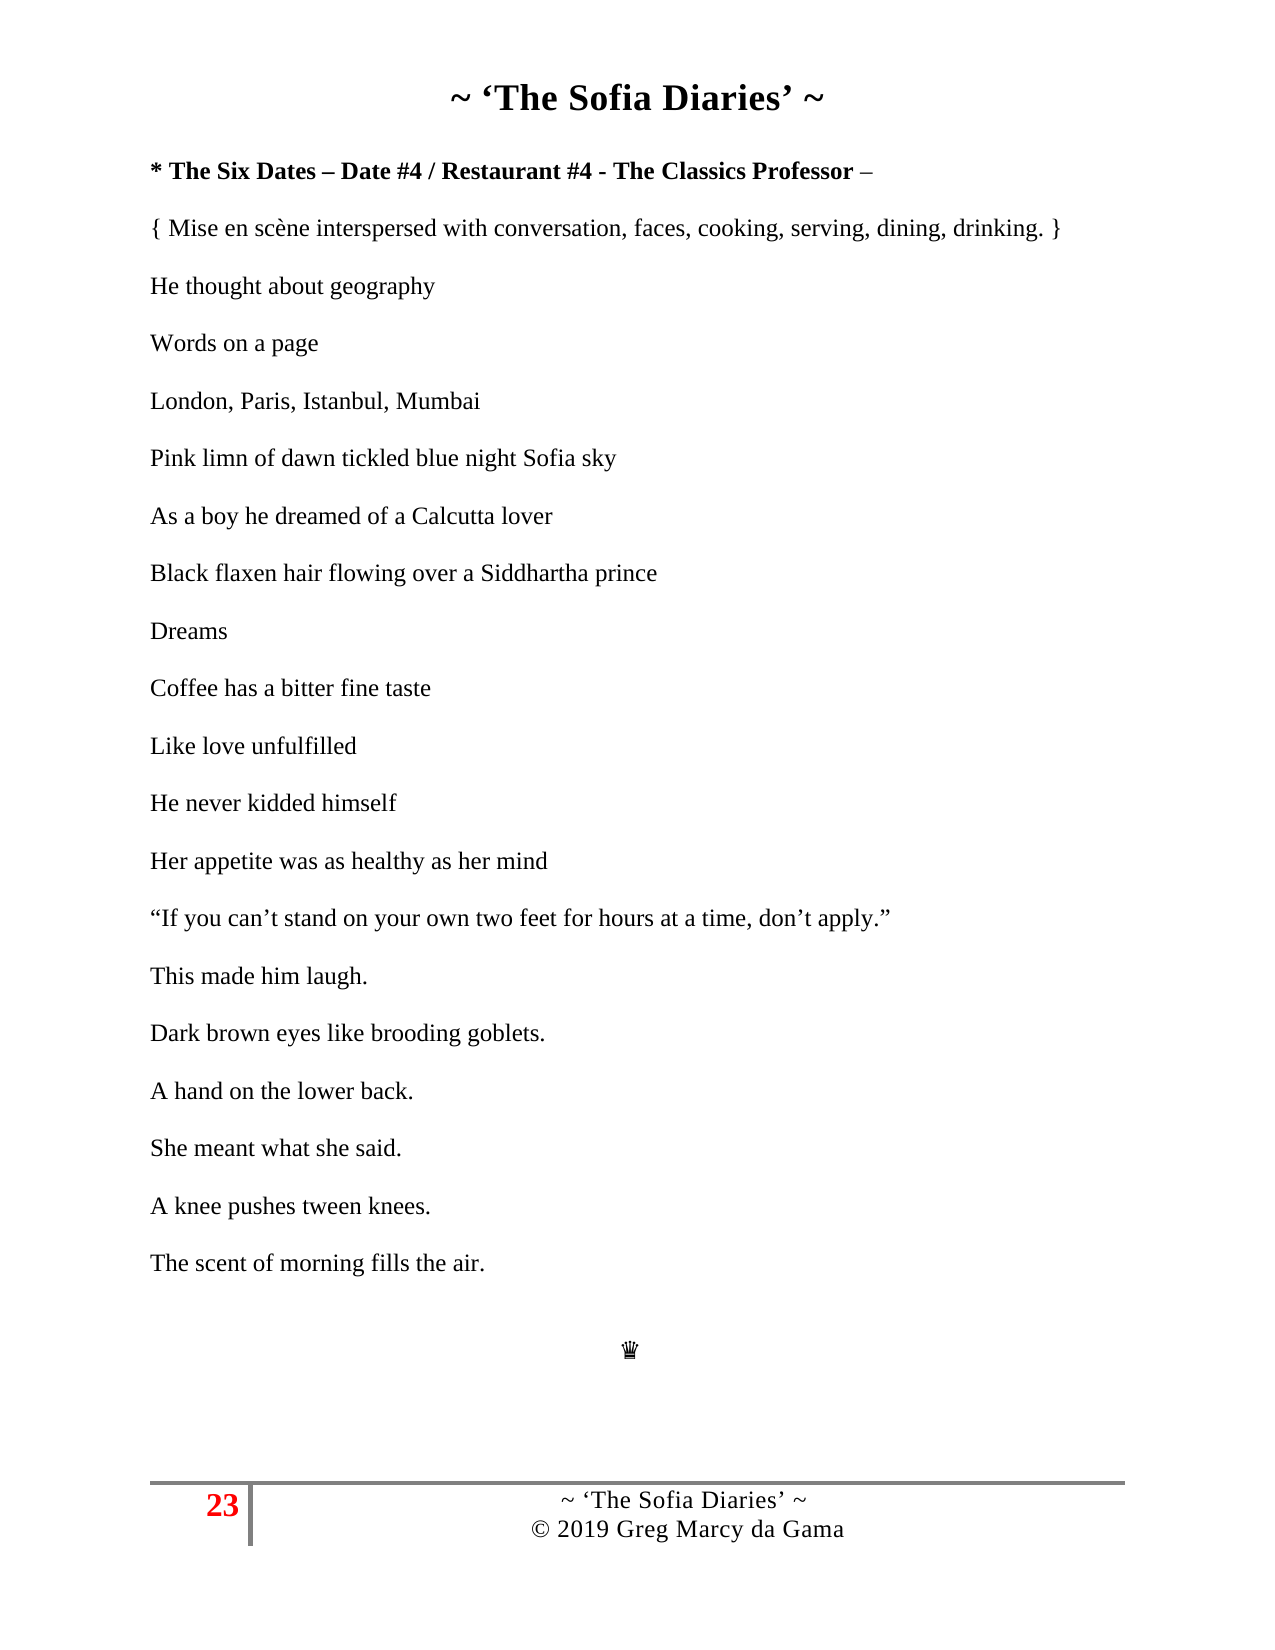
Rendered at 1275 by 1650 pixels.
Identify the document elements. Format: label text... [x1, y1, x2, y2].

text * The Six Dates – Date #4 / Restaurant #4 - The Classics Professor – { Mise en scène interspersed with conversation, faces, cooking, serving, dining, drinking. } He thought about geography Words on a page London, Paris, Istanbul, Mumbai Pink limn of dawn tickled blue night Sofia sky As a boy he dreamed of a Calcutta lover Black flaxen hair flowing over a Siddhartha prince Dreams Coffee has a bitter fine taste Like love unfulfilled He never kidded himself Her appetite was as healthy as her mind “If you can’t stand on your own two feet for hours at a time, don’t apply.” This made him laugh. Dark brown eyes like brooding goblets. A hand on the lower back. She meant what she said. A knee pushes tween knees. The scent of morning fills the air. [150, 156, 1125, 1277]
text ♛ [150, 1304, 1125, 1367]
